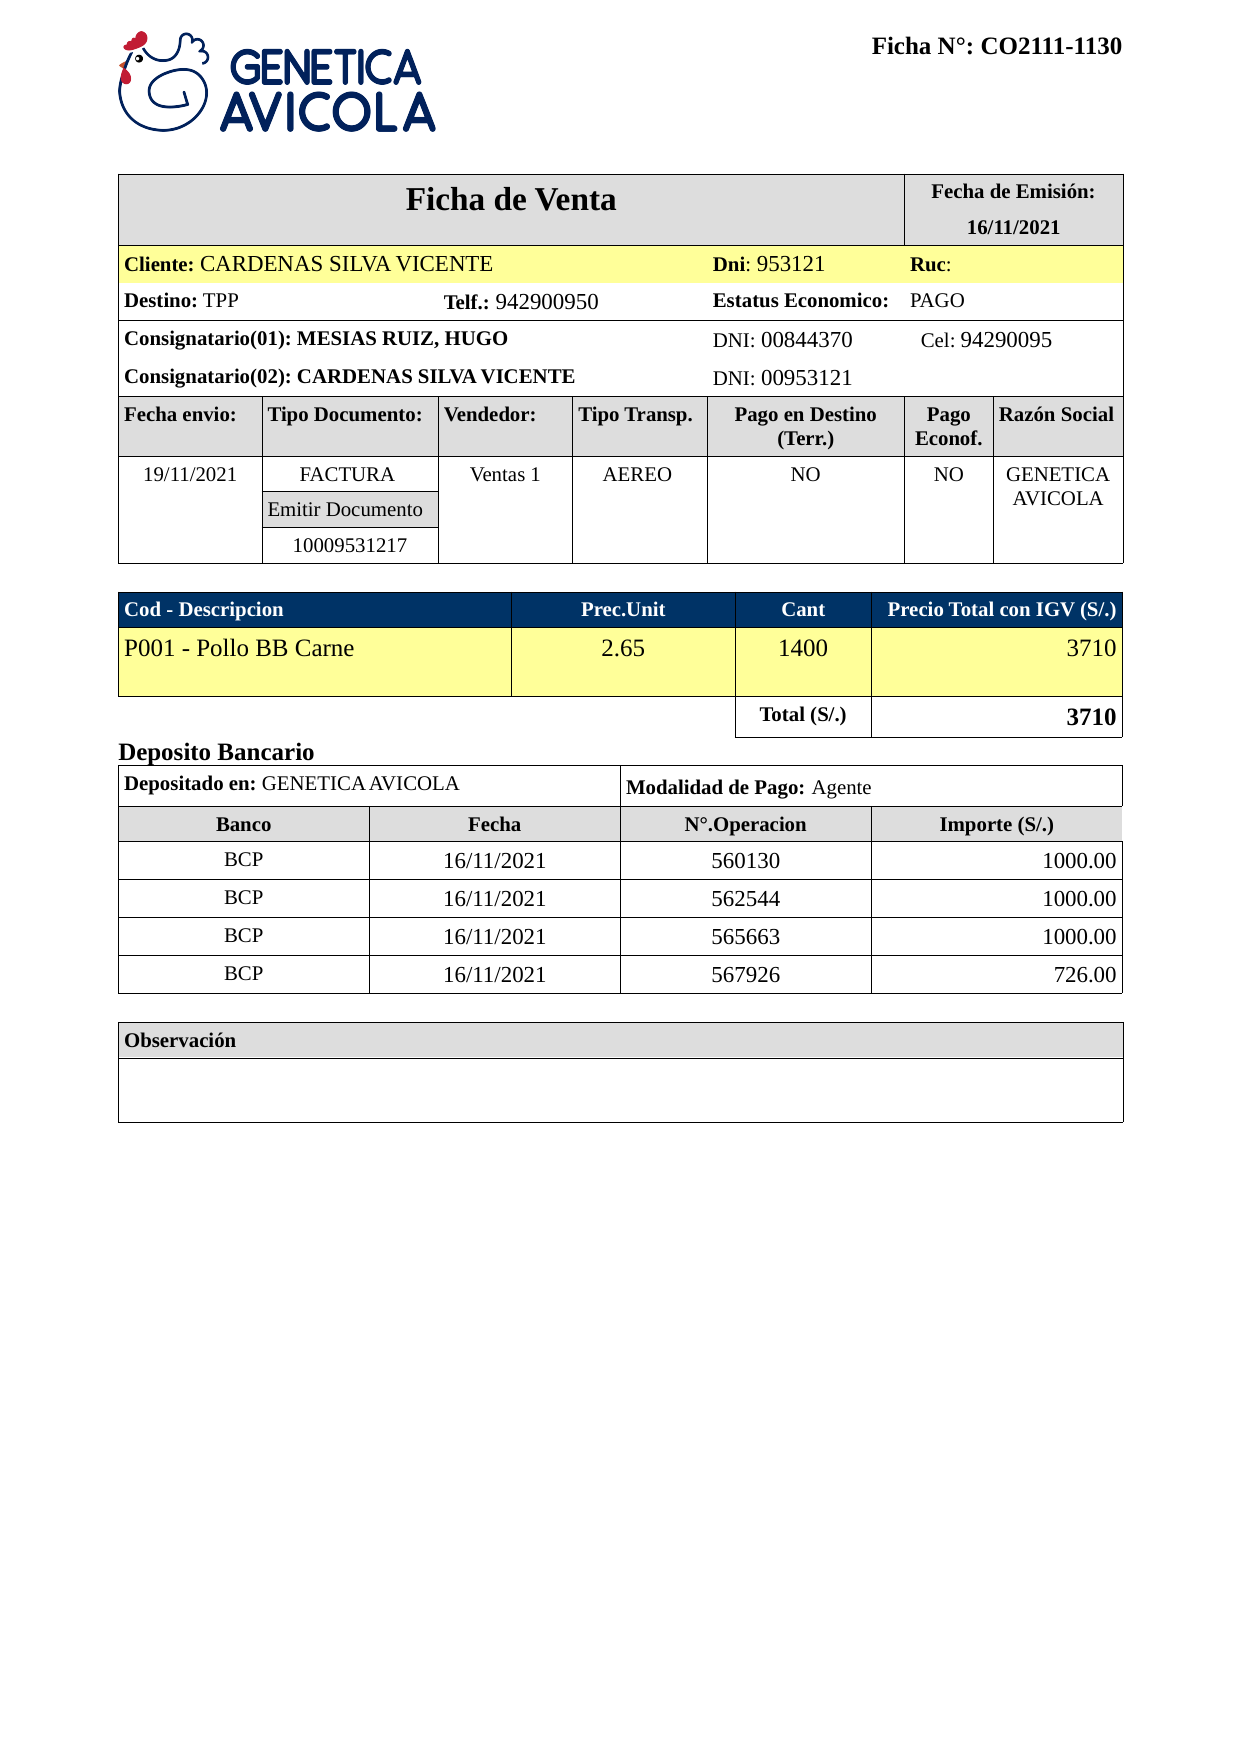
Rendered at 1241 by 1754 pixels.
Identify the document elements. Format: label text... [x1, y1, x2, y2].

table_cell Dni: 953121 [707, 246, 904, 283]
table_cell BCP [119, 880, 369, 917]
table_cell 726.00 [872, 956, 1122, 993]
table_cell FACTURA [263, 457, 438, 491]
table_cell P001 - Pollo BB Carne [119, 628, 511, 696]
table_cell 3710 [872, 628, 1122, 696]
table_cell Cliente: CARDENAS SILVA VICENTE [119, 246, 707, 283]
table_header Observación [119, 1023, 1123, 1057]
table_cell Destino: TPP [119, 283, 438, 320]
table_cell 1400 [736, 628, 871, 696]
table_cell 562544 [621, 880, 871, 917]
table_cell 16/11/2021 [370, 842, 620, 879]
table_cell 1000.00 [872, 918, 1122, 955]
table_cell Telf.: 942900950 [438, 283, 707, 320]
table_header Precio Total con IGV (S/.) [872, 593, 1122, 627]
table_cell GENETICA AVICOLA [994, 457, 1123, 563]
table_cell Cel: 94290095 [915, 321, 1123, 358]
picture [118, 31, 436, 132]
table_cell 16/11/2021 [370, 956, 620, 993]
table_cell Consignatario(01): MESIAS RUIZ, HUGO [119, 321, 707, 358]
table_cell 16/11/2021 [370, 918, 620, 955]
table_cell BCP [119, 956, 369, 993]
table_cell Tipo Documento: [263, 397, 438, 456]
table_header Cant [736, 593, 871, 627]
table_cell PAGO [904, 283, 1123, 320]
table_cell Razón Social [994, 397, 1123, 456]
table_cell Fecha envio: [119, 397, 262, 456]
table_cell AEREO [573, 457, 707, 563]
table_cell 16/11/2021 [905, 209, 1123, 245]
table_cell 16/11/2021 [370, 880, 620, 917]
table_cell Emitir Documento [263, 492, 438, 527]
table_header Cod - Descripcion [119, 593, 511, 627]
table_cell Fecha [370, 807, 620, 841]
table_header Fecha de Emisión: [905, 175, 1123, 209]
text Deposito Bancario [118, 737, 1122, 765]
table_cell Consignatario(02): CARDENAS SILVA VICENTE [119, 358, 707, 396]
table_cell Pago en Destino (Terr.) [708, 397, 904, 456]
table_cell Pago Econof. [905, 397, 993, 456]
table_cell Vendedor: [439, 397, 572, 456]
table_header Prec.Unit [512, 593, 735, 627]
table_cell 19/11/2021 [119, 457, 262, 563]
table_cell 1000.00 [872, 880, 1122, 917]
table_cell Importe (S/.) [872, 807, 1122, 841]
table_cell Ruc: [904, 246, 1123, 283]
table_header Ficha de Venta [119, 175, 904, 245]
table_cell [118, 697, 511, 737]
table_cell DNI: 00953121 [707, 358, 1123, 396]
table_cell Tipo Transp. [573, 397, 707, 456]
table_cell NO [905, 457, 993, 563]
table_cell BCP [119, 918, 369, 955]
table_cell [511, 697, 735, 737]
table_cell DNI: 00844370 [707, 321, 915, 358]
table_cell [119, 1059, 1123, 1122]
table_cell NO [708, 457, 904, 563]
table_cell 1000.00 [872, 842, 1122, 879]
table_header Modalidad de Pago: Agente [621, 766, 1122, 806]
table_cell 10009531217 [263, 528, 438, 563]
table_cell 2.65 [512, 628, 735, 696]
table_cell Ventas 1 [439, 457, 572, 563]
table_cell Banco [119, 807, 369, 841]
table_cell 567926 [621, 956, 871, 993]
table_cell Estatus Economico: [707, 283, 904, 320]
table_header Depositado en: GENETICA AVICOLA [119, 766, 620, 806]
table_cell 3710 [872, 697, 1122, 737]
table_cell 560130 [621, 842, 871, 879]
table_cell BCP [119, 842, 369, 879]
table_cell Total (S/.) [736, 697, 871, 737]
table_cell N°.Operacion [621, 807, 871, 841]
table_cell 565663 [621, 918, 871, 955]
